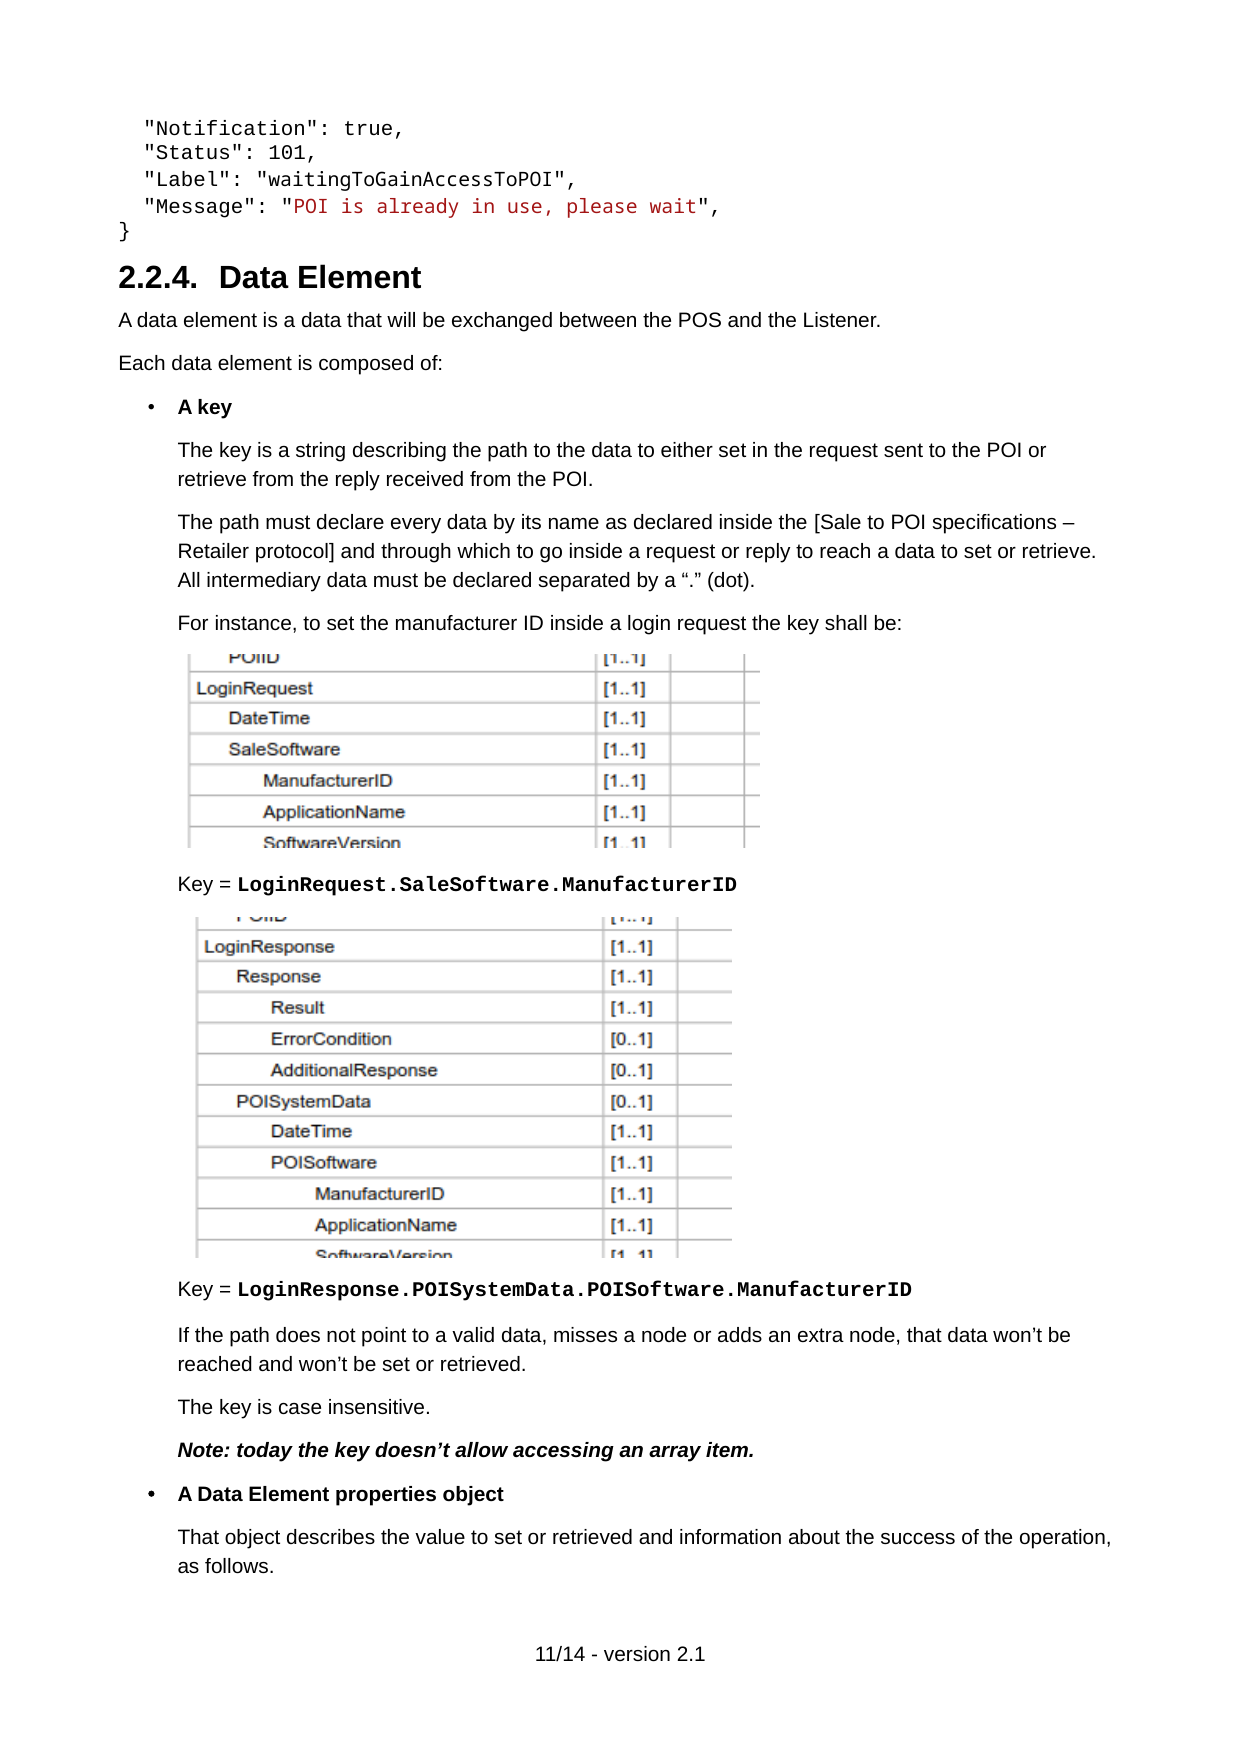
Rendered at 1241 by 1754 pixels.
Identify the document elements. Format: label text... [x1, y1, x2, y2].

text "Message": "POI is already in use, please wait", [118, 193, 1122, 220]
text Key = LoginResponse.POISystemData.POISoftware.ManufacturerID [177, 1277, 1122, 1303]
text "Label": "waitingToGainAccessToPOI", [118, 165, 1122, 193]
text That object describes the value to set or retrieved and information about the success of the operation, as follows. [177, 1525, 1122, 1578]
list A Data Element properties object [148, 1481, 1122, 1506]
text The key is a string describing the path to the data to either set in the request sent to the POI or retrieve from the reply received from the POI. [177, 438, 1122, 491]
text "Notification": true, [118, 118, 1122, 142]
picture [177, 654, 760, 848]
text Note: today the key doesn’t allow accessing an array item. [177, 1438, 1122, 1462]
text The key is case insensitive. [177, 1395, 1122, 1419]
list A key [148, 394, 1122, 418]
text } [118, 220, 1122, 244]
picture [177, 917, 732, 1258]
text Key = LoginRequest.SaleSoftware.ManufacturerID [177, 872, 1122, 897]
text The path must declare every data by its name as declared inside the [Sale to POI specifications – Retailer protocol] and through which to go inside a request or reply to reach a data to set or retrieve. All intermediary data must be declared separated by a “.” (dot). [177, 510, 1122, 591]
text If the path does not point to a valid data, misses a node or adds an extra node, that data won’t be reached and won’t be set or retrieved. [177, 1323, 1122, 1375]
text Each data element is composed of: [118, 351, 1122, 375]
text "Status": 101, [118, 142, 1122, 165]
text For instance, to set the manufacturer ID inside a login request the key shall be: [177, 611, 1122, 635]
text A data element is a data that will be exchanged between the POS and the Listener. [118, 308, 1122, 332]
subtitle Data Element [118, 258, 1122, 295]
